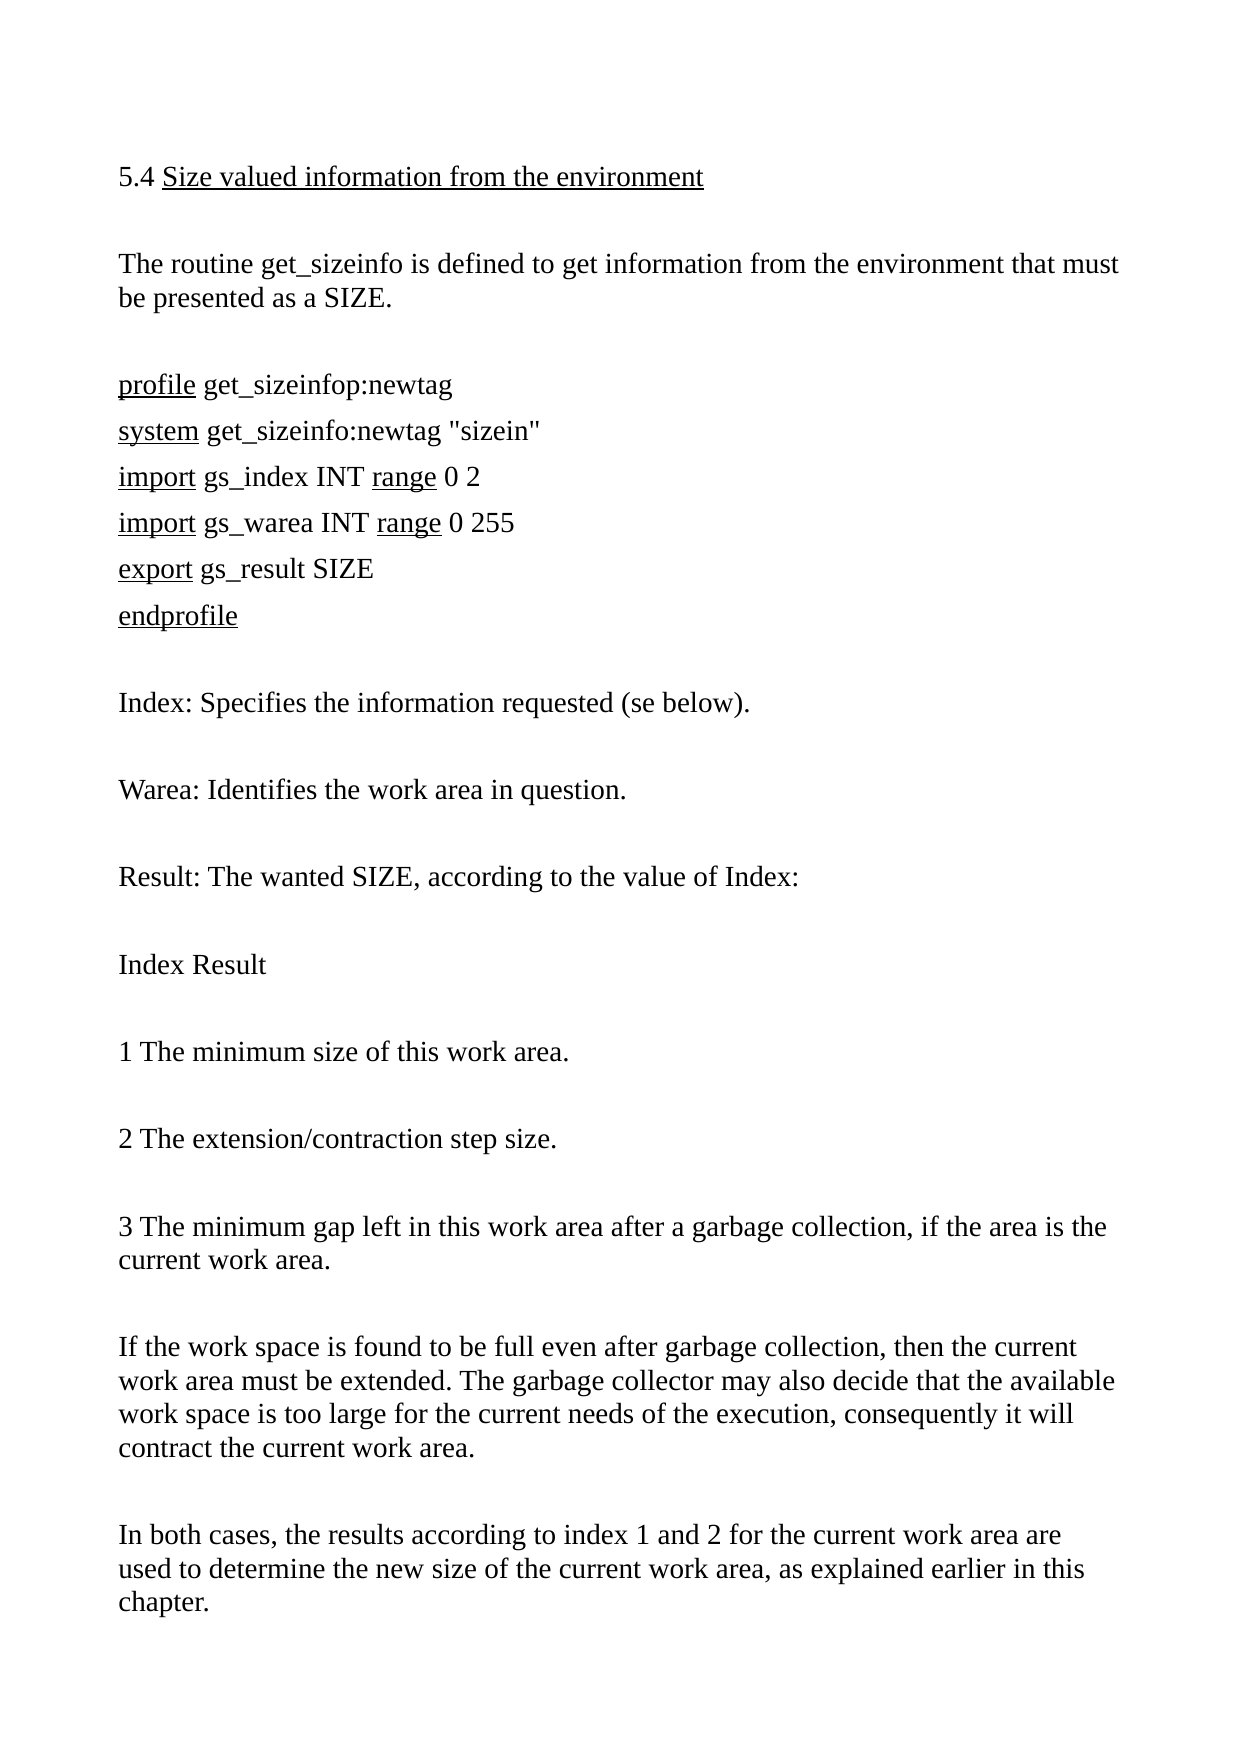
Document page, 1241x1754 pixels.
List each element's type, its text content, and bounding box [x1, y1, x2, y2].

text Index: Specifies the information requested (se below). [118, 685, 1122, 718]
text In both cases, the results according to index 1 and 2 for the current work area are used to determine the new size of the current work area, as explained earlier in this chapter. [118, 1517, 1122, 1618]
text import gs_index INT range 0 2 [118, 459, 1122, 493]
text The routine get_sizeinfo is defined to get information from the environment that must be presented as a SIZE. [118, 247, 1122, 314]
text If the work space is found to be full even after garbage collection, then the current work area must be extended. The garbage collector may also decide that the available work space is too large for the current needs of the execution, consequently it will contract the current work area. [118, 1329, 1122, 1464]
text import gs_warea INT range 0 255 [118, 506, 1122, 539]
text system get_sizeinfo:newtag "sizein" [118, 413, 1122, 447]
text profile get_sizeinfop:newtag [118, 367, 1122, 401]
text 5.4 Size valued information from the environment [118, 159, 1122, 193]
text endprofile [118, 598, 1122, 631]
text Index Result [118, 947, 1122, 980]
text export gs_result SIZE [118, 552, 1122, 585]
text Warea: Identifies the work area in question. [118, 772, 1122, 806]
text 3 The minimum gap left in this work area after a garbage collection, if the area is the current work area. [118, 1209, 1122, 1276]
text 1 The minimum size of this work area. [118, 1034, 1122, 1068]
text Result: The wanted SIZE, according to the value of Index: [118, 859, 1122, 893]
text 2 The extension/contraction step size. [118, 1121, 1122, 1155]
